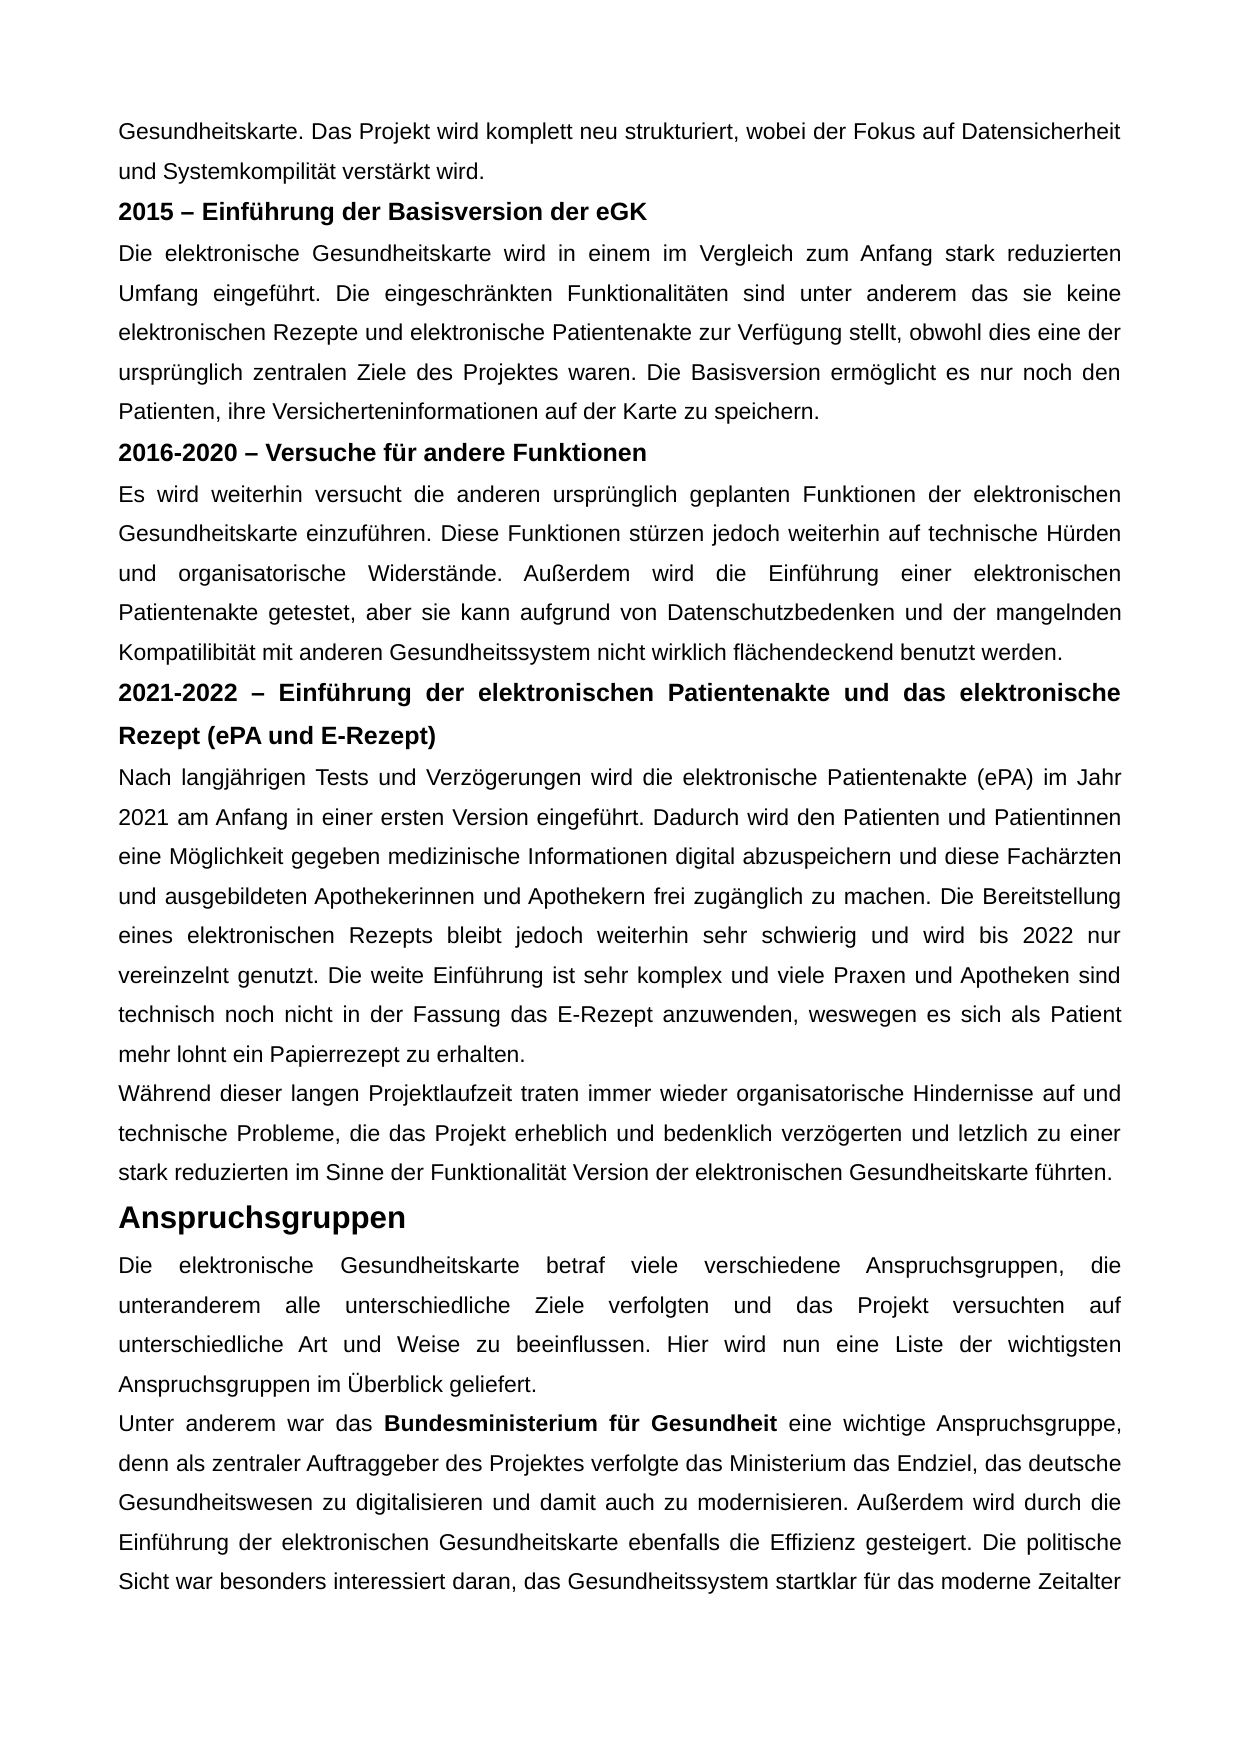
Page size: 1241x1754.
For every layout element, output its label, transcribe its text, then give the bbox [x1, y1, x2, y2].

text Während dieser langen Projektlaufzeit traten immer wieder organisatorische Hindernisse auf und technische Probleme, die das Projekt erheblich und bedenklich verzögerten und letzlich zu einer stark reduzierten im Sinne der Funktionalität Version der elektronischen Gesundheitskarte führten. [118, 1080, 1122, 1186]
text 2016-2020 – Versuche für andere Funktionen [118, 438, 1122, 466]
text Die elektronische Gesundheitskarte betraf viele verschiedene Anspruchsgruppen, die unteranderem alle unterschiedliche Ziele verfolgten und das Projekt versuchten auf unterschiedliche Art und Weise zu beeinflussen. Hier wird nun eine Liste der wichtigsten Anspruchsgruppen im Überblick geliefert. [118, 1252, 1122, 1397]
text Es wird weiterhin versucht die anderen ursprünglich geplanten Funktionen der elektronischen Gesundheitskarte einzuführen. Diese Funktionen stürzen jedoch weiterhin auf technische Hürden und organisatorische Widerstände. Außerdem wird die Einführung einer elektronischen Patientenakte getestet, aber sie kann aufgrund von Datenschutzbedenken und der mangelnden Kompatilibität mit anderen Gesundheitssystem nicht wirklich flächendeckend benutzt werden. [118, 481, 1122, 665]
text Die elektronische Gesundheitskarte wird in einem im Vergleich zum Anfang stark reduzierten Umfang eingeführt. Die eingeschränkten Funktionalitäten sind unter anderem das sie keine elektronischen Rezepte und elektronische Patientenakte zur Verfügung stellt, obwohl dies eine der ursprünglich zentralen Ziele des Projektes waren. Die Basisversion ermöglicht es nur noch den Patienten, ihre Versicherteninformationen auf der Karte zu speichern. [118, 240, 1122, 424]
text Nach langjährigen Tests und Verzögerungen wird die elektronische Patientenakte (ePA) im Jahr 2021 am Anfang in einer ersten Version eingeführt. Dadurch wird den Patienten und Patientinnen eine Möglichkeit gegeben medizinische Informationen digital abzuspeichern und diese Fachärzten und ausgebildeten Apothekerinnen und Apothekern frei zugänglich zu machen. Die Bereitstellung eines elektronischen Rezepts bleibt jedoch weiterhin sehr schwierig und wird bis 2022 nur vereinzelnt genutzt. Die weite Einführung ist sehr komplex und viele Praxen und Apotheken sind technisch noch nicht in der Fassung das E-Rezept anzuwenden, weswegen es sich als Patient mehr lohnt ein Papierrezept zu erhalten. [118, 764, 1122, 1067]
text 2021-2022 – Einführung der elektronischen Patientenakte und das elektronische Rezept (ePA und E-Rezept) [118, 678, 1122, 750]
text Unter anderem war das Bundesministerium für Gesundheit eine wichtige Anspruchsgruppe, denn als zentraler Auftraggeber des Projektes verfolgte das Ministerium das Endziel, das deutsche Gesundheitswesen zu digitalisieren und damit auch zu modernisieren. Außerdem wird durch die Einführung der elektronischen Gesundheitskarte ebenfalls die Effizienz gesteigert. Die politische Sicht war besonders interessiert daran, das Gesundheitssystem startklar für das moderne Zeitalter [118, 1410, 1122, 1595]
text Gesundheitskarte. Das Projekt wird komplett neu strukturiert, wobei der Fokus auf Datensicherheit und Systemkompilität verstärkt wird. [118, 118, 1122, 184]
text 2015 – Einführung der Basisversion der eGK [118, 197, 1122, 226]
text Anspruchsgruppen [118, 1199, 1122, 1234]
